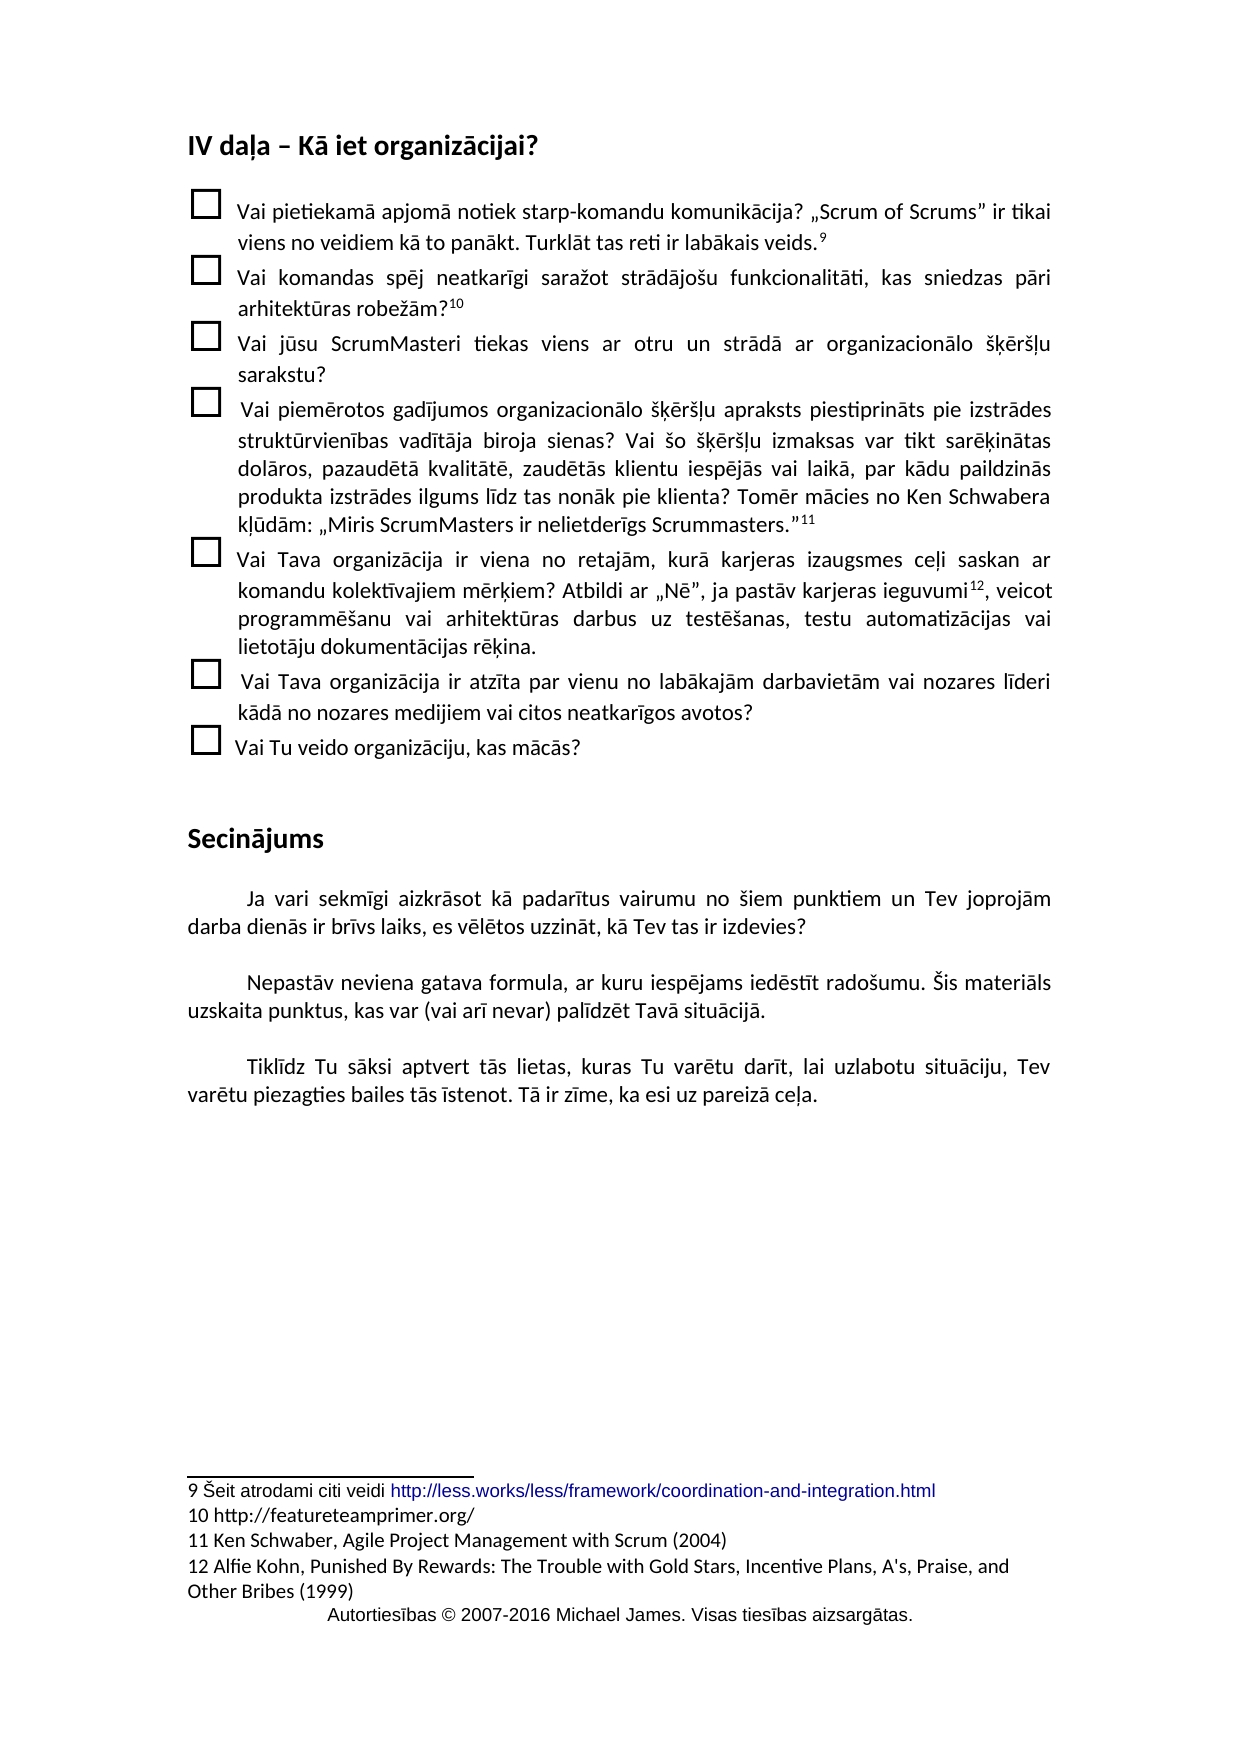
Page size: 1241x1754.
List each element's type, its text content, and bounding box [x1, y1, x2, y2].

text http://featureteamprimer.org/ [187, 1502, 1053, 1528]
list Ja vari sekmīgi aizkrāsot kā padarītus vairumu no šiem punktiem un Tev joprojām darba dienās ir brīvs laiks, es vēlētos uzzināt, kā Tev tas ir izdevies? [187, 884, 1053, 940]
text Šeit atrodami citi veidi http://less.works/less/framework/coordination-and-integration.html [187, 1477, 1053, 1502]
list Tiklīdz Tu sāksi aptvert tās lietas, kuras Tu varētu darīt, lai uzlabotu situāciju, Tev varētu piezagties bailes tās īstenot. Tā ir zīme, ka esi uz pareizā ceļa. [187, 1052, 1053, 1108]
list Nepastāv neviena gatava formula, ar kuru iespējams iedēstīt radošumu. Šis materiāls uzskaita punktus, kas var (vai arī nevar) palīdzēt Tavā situācijā. [187, 968, 1053, 1024]
list Secinājums [187, 820, 1053, 856]
list  Vai pietiekamā apjomā notiek starp-komandu komunikācija? „Scrum of Scrums” ir tikai viens no veidiem kā to panākt. Turklāt tas reti ir labākais veids. [187, 190, 1053, 256]
list  Vai Tava organizācija ir viena no retajām, kurā karjeras izaugsmes ceļi saskan ar komandu kolektīvajiem mērķiem? Atbildi ar „Nē”, ja pastāv karjeras ieguvumi, veicot programmēšanu vai arhitektūras darbus uz testēšanas, testu automatizācijas vai lietotāju dokumentācijas rēķina. [187, 538, 1053, 660]
list  Vai Tava organizācija ir atzīta par vienu no labākajām darbavietām vai nozares līderi kādā no nozares medijiem vai citos neatkarīgos avotos? [187, 660, 1053, 726]
list IV daļa – Kā iet organizācijai? [187, 127, 1053, 162]
text Alfie Kohn, Punished By Rewards: The Trouble with Gold Stars, Incentive Plans, A's, Praise, and Other Bribes (1999) [187, 1553, 1053, 1604]
list  Vai jūsu ScrumMasteri tiekas viens ar otru un strādā ar organizacionālo šķēršļu sarakstu? [187, 322, 1053, 388]
list  Vai piemērotos gadījumos organizacionālo šķēršļu apraksts piestiprināts pie izstrādes struktūrvienības vadītāja biroja sienas? Vai šo šķēršļu izmaksas var tikt sarēķinātas dolāros, pazaudētā kvalitātē, zaudētās klientu iespējās vai laikā, par kādu paildzinās produkta izstrādes ilgums līdz tas nonāk pie klienta? Tomēr mācies no Ken Schwabera kļūdām: „Miris ScrumMasters ir nelietderīgs Scrummasters.” [187, 388, 1053, 538]
list  Vai Tu veido organizāciju, kas mācās? [187, 726, 1053, 764]
text Ken Schwaber, Agile Project Management with Scrum (2004) [187, 1528, 1053, 1553]
list  Vai komandas spēj neatkarīgi saražot strādājošu funkcionalitāti, kas sniedzas pāri arhitektūras robežām? [187, 256, 1053, 322]
